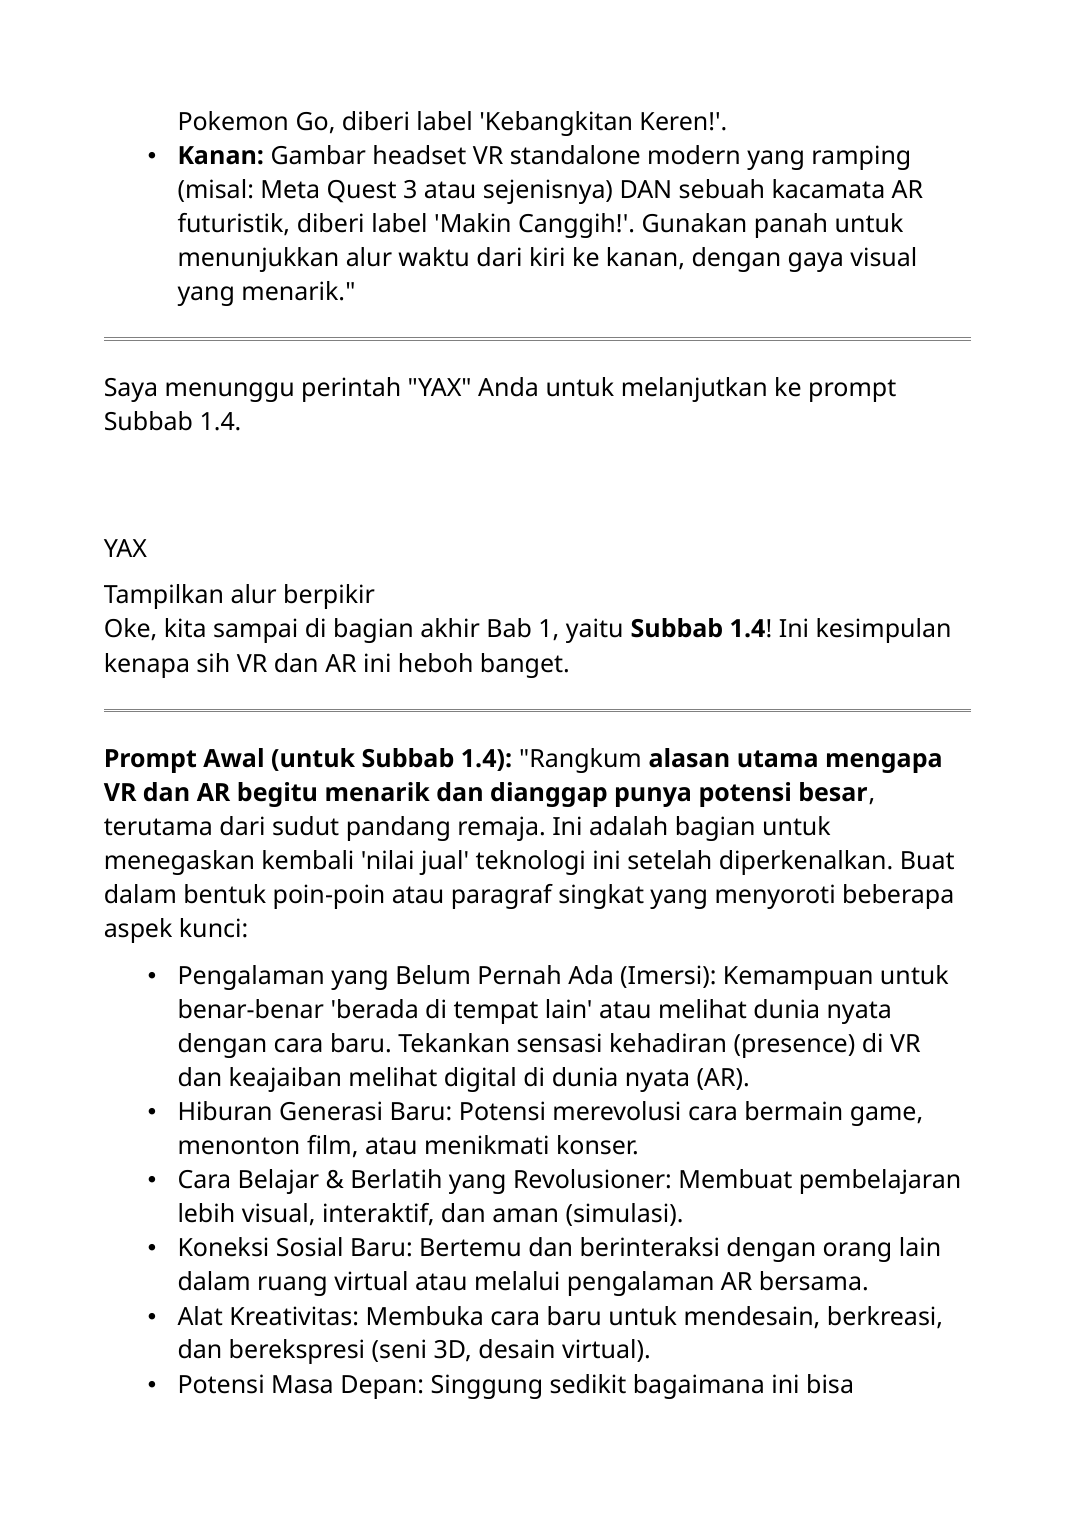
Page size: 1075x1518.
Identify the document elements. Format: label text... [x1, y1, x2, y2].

text YAX [103, 531, 971, 564]
list Koneksi Sosial Baru: Bertemu dan berinteraksi dengan orang lain dalam ruang virtual atau melalui pengalaman AR bersama. [148, 1230, 971, 1298]
list Pokemon Go, diberi label 'Kebangkitan Keren!'. [148, 103, 971, 138]
list Alat Kreativitas: Membuka cara baru untuk mendesain, berkreasi, dan berekspresi (seni 3D, desain virtual). [148, 1298, 971, 1366]
list Potensi Masa Depan: Singgung sedikit bagaimana ini bisa [148, 1366, 971, 1400]
text Tampilkan alur berpikir [103, 577, 971, 611]
list Hiburan Generasi Baru: Potensi merevolusi cara bermain game, menonton film, atau menikmati konser. [148, 1094, 971, 1162]
list Kanan: Gambar headset VR standalone modern yang ramping (misal: Meta Quest 3 atau sejenisnya) DAN sebuah kacamata AR futuristik, diberi label 'Makin Canggih!'. Gunakan panah untuk menunjukkan alur waktu dari kiri ke kanan, dengan gaya visual yang menarik." [148, 138, 971, 308]
list Cara Belajar & Berlatih yang Revolusioner: Membuat pembelajaran lebih visual, interaktif, dan aman (simulasi). [148, 1162, 971, 1230]
text Prompt Awal (untuk Subbab 1.4): "Rangkum alasan utama mengapa VR dan AR begitu menarik dan dianggap punya potensi besar, terutama dari sudut pandang remaja. Ini adalah bagian untuk menegaskan kembali 'nilai jual' teknologi ini setelah diperkenalkan. Buat dalam bentuk poin-poin atau paragraf singkat yang menyoroti beberapa aspek kunci: [103, 741, 971, 945]
list Pengalaman yang Belum Pernah Ada (Imersi): Kemampuan untuk benar-benar 'berada di tempat lain' atau melihat dunia nyata dengan cara baru. Tekankan sensasi kehadiran (presence) di VR dan keajaiban melihat digital di dunia nyata (AR). [148, 957, 971, 1094]
text Saya menunggu perintah "YAX" Anda untuk melanjutkan ke prompt Subbab 1.4. [103, 369, 971, 437]
text Oke, kita sampai di bagian akhir Bab 1, yaitu Subbab 1.4! Ini kesimpulan kenapa sih VR dan AR ini heboh banget. [103, 611, 971, 679]
